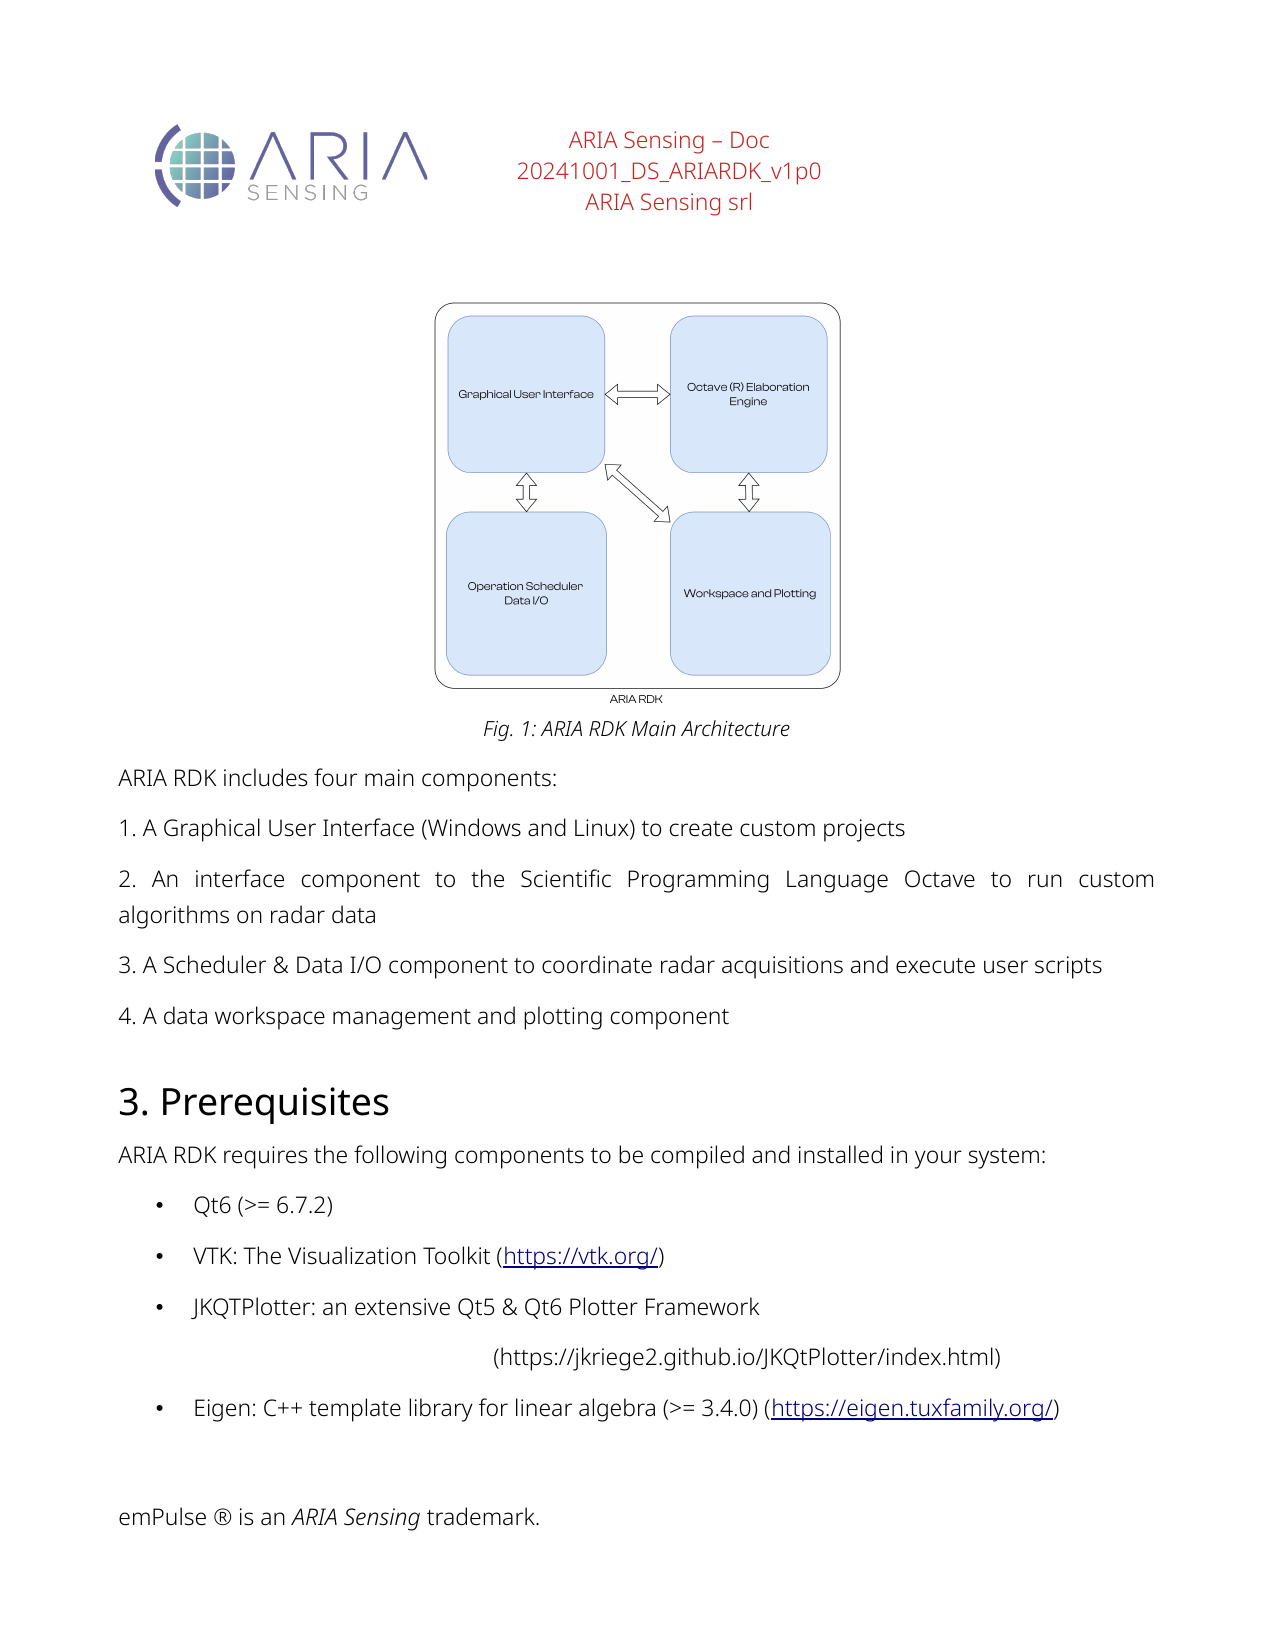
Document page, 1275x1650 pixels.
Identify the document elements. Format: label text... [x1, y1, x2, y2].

picture [428, 296, 847, 714]
text 3. A Scheduler & Data I/O component to coordinate radar acquisitions and execute user scripts [118, 949, 1157, 981]
text ARIA RDK requires the following components to be compiled and installed in your system: [118, 1139, 1157, 1170]
list (https://jkriege2.github.io/JKQtPlotter/index.html) [456, 1341, 1157, 1372]
text 1. A Graphical User Interface (Windows and Linux) to create custom projects [118, 812, 1157, 843]
text 2. An interface component to the Scientific Programming Language Octave to run custom algorithms on radar data [118, 863, 1157, 930]
list Qt6 (>= 6.7.2) [156, 1189, 1157, 1221]
text Fig. 1: ARIA RDK Main Architecture [397, 297, 878, 742]
list Eigen: C++ template library for linear algebra (>= 3.4.0) (https://eigen.tuxfamily.org/) [156, 1391, 1157, 1423]
text 4. A data workspace management and plotting component [118, 1000, 1157, 1031]
list VTK: The Visualization Toolkit (https://vtk.org/) [156, 1240, 1157, 1271]
picture [155, 123, 428, 207]
list JKQTPlotter: an extensive Qt5 & Qt6 Plotter Framework [156, 1290, 1157, 1322]
subtitle 3. Prerequisites [118, 1075, 1157, 1126]
text ARIA RDK includes four main components: [118, 762, 1157, 793]
